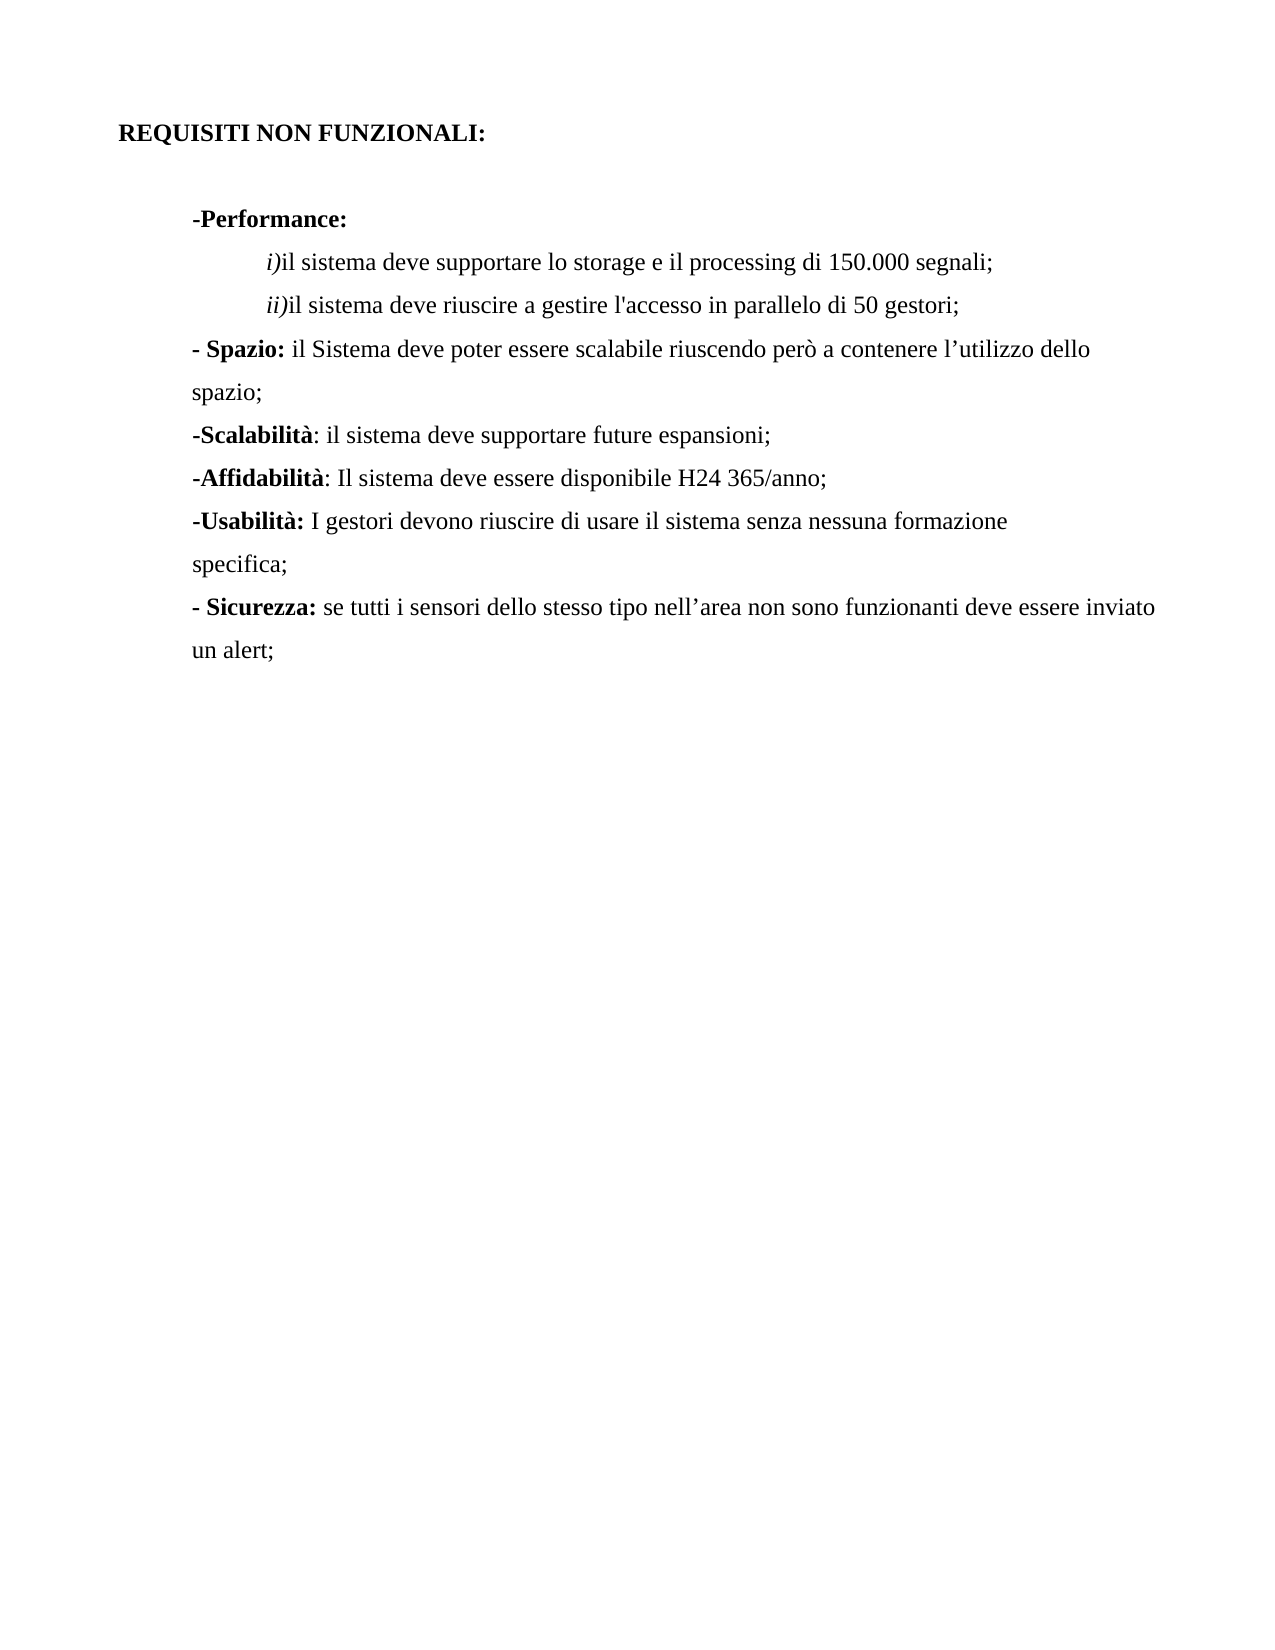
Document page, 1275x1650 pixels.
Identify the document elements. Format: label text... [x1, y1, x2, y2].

text - Sicurezza: se tutti i sensori dello stesso tipo nell’area non sono funzionanti deve essere inviato un alert; [192, 592, 1157, 664]
text -Affidabilità: Il sistema deve essere disponibile H24 365/anno; [118, 463, 1157, 492]
text - Spazio: il Sistema deve poter essere scalabile riuscendo però a contenere l’utilizzo dello spazio; [192, 334, 1157, 406]
text ii)il sistema deve riuscire a gestire l'accesso in parallelo di 50 gestori; [118, 291, 1157, 319]
text -Performance: [118, 204, 1157, 233]
text REQUISITI NON FUNZIONALI: [118, 118, 1157, 147]
text i)il sistema deve supportare lo storage e il processing di 150.000 segnali; [118, 247, 1157, 276]
text -Scalabilità: il sistema deve supportare future espansioni; [118, 420, 1157, 449]
text -Usabilità: I gestori devono riuscire di usare il sistema senza nessuna formazione specifica; [118, 506, 1157, 578]
